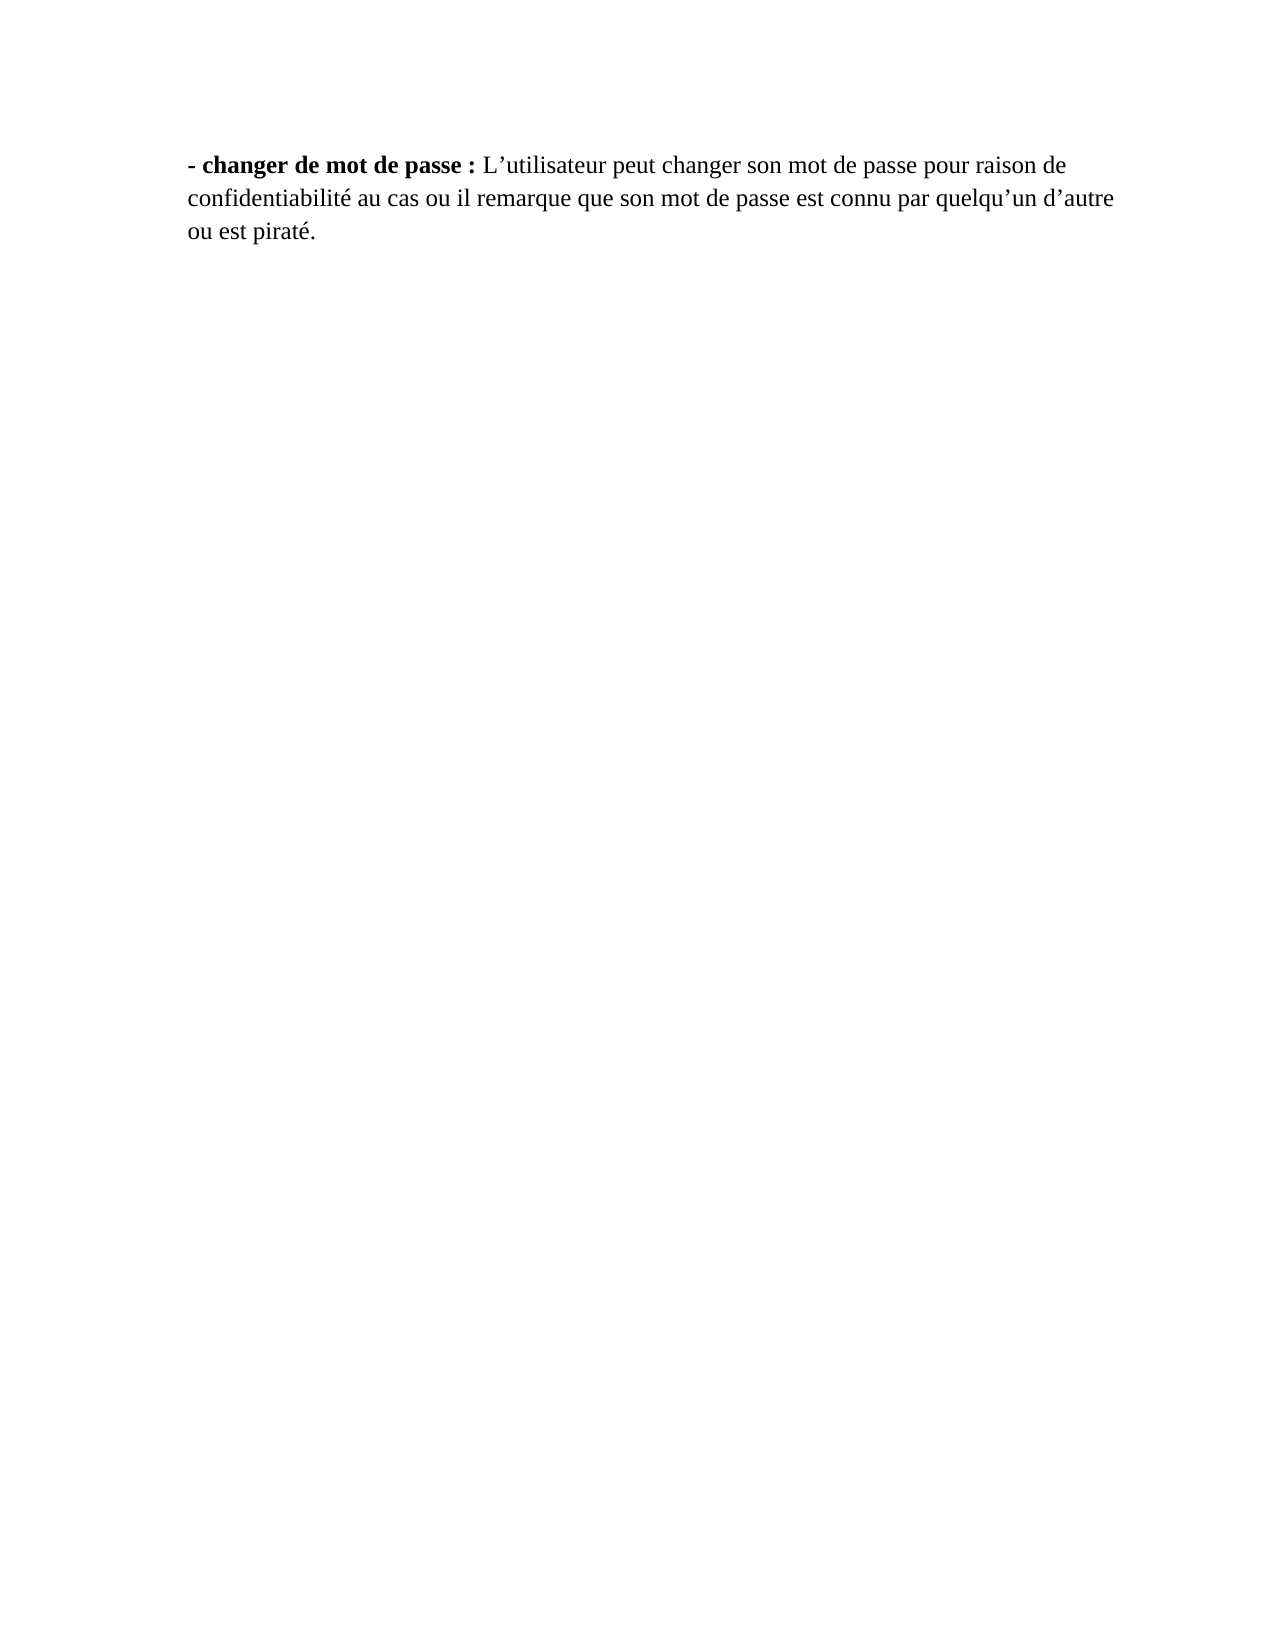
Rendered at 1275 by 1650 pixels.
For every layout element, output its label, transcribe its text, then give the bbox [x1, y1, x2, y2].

text - changer de mot de passe : L’utilisateur peut changer son mot de passe pour raison de confidentiabilité au cas ou il remarque que son mot de passe est connu par quelqu’un d’autre ou est piraté. [187, 150, 1125, 245]
